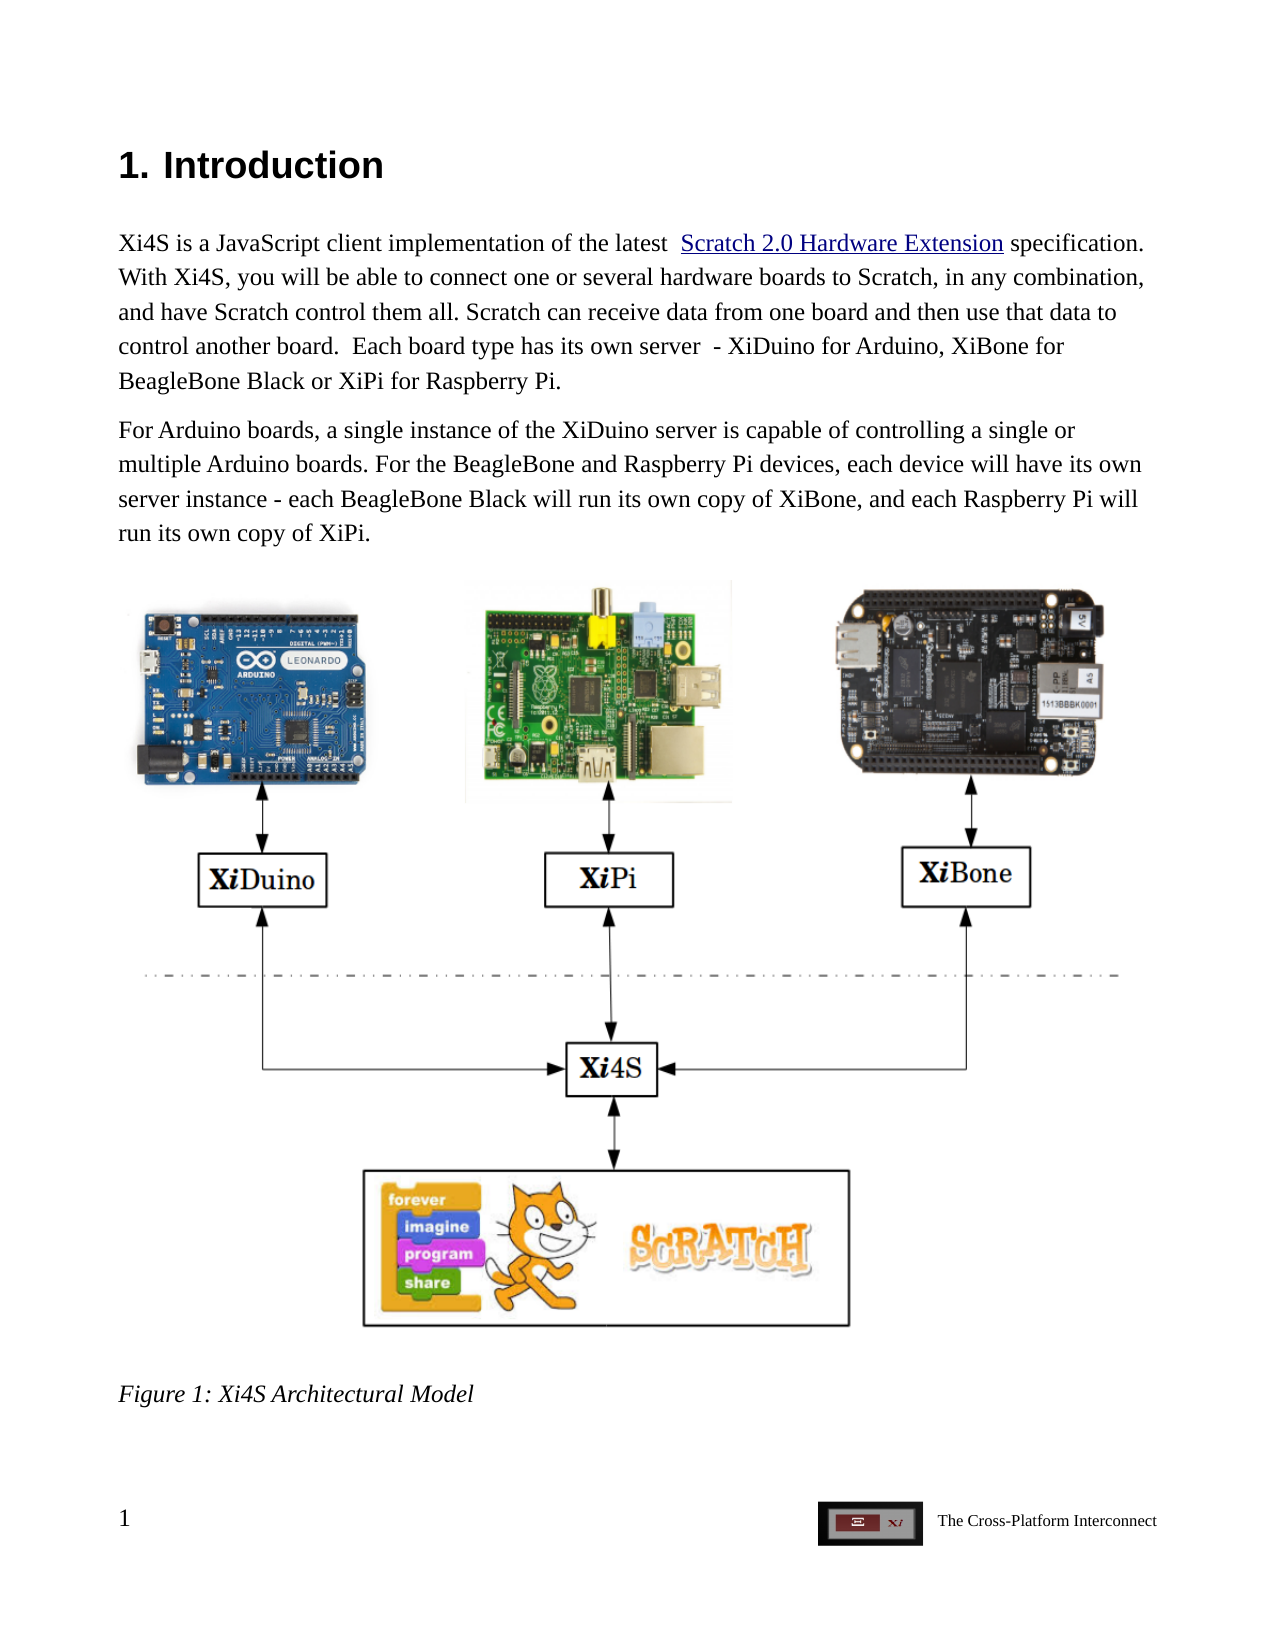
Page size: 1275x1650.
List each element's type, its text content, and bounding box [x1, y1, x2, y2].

text For Arduino boards, a single instance of the XiDuino server is capable of controlling a single or multiple Arduino boards. For the BeagleBone and Raspberry Pi devices, each device will have its own server instance - each BeagleBone Black will run its own copy of XiBone, and each Raspberry Pi will run its own copy of XiPi. [118, 415, 1157, 547]
text Xi4S is a JavaScript client implementation of the latest Scratch 2.0 Hardware Extension specification. With Xi4S, you will be able to connect one or several hardware boards to Scratch, in any combination, and have Scratch control them all. Scratch can receive data from one board and then use that data to control another board. Each board type has its own server - XiDuino for Arduino, XiBone for BeagleBone Black or XiPi for Raspberry Pi. [118, 228, 1157, 395]
picture [817, 1501, 924, 1546]
picture [118, 580, 1157, 1379]
text Figure 1: Xi4S Architectural Model [118, 1379, 1157, 1408]
subtitle Introduction [118, 143, 1157, 187]
